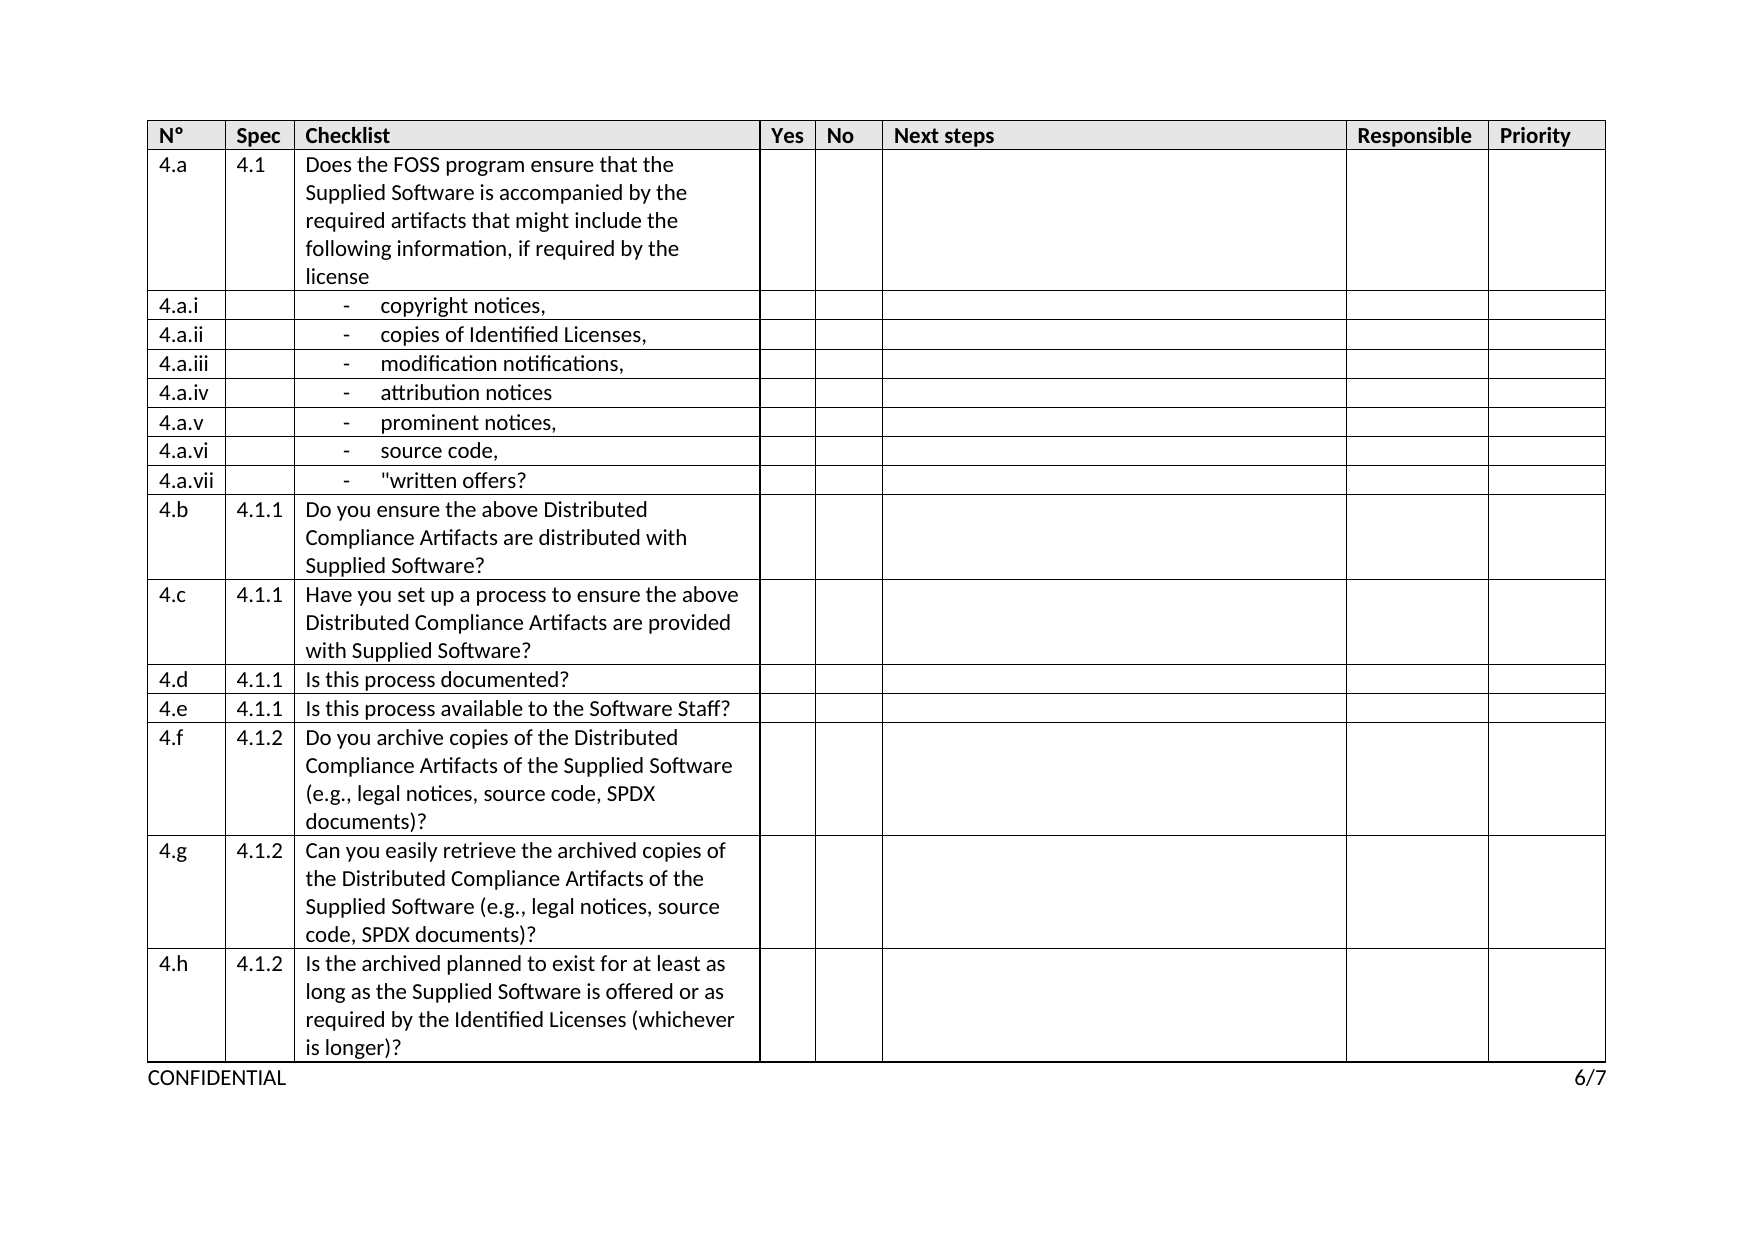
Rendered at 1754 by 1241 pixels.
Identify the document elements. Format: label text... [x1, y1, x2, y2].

table_cell [226, 408, 294, 436]
table_cell [883, 150, 1346, 290]
table_cell [1489, 408, 1605, 436]
table_cell [226, 320, 294, 348]
table_cell [883, 291, 1346, 319]
table_cell [816, 665, 882, 693]
table_cell Do you ensure the above Distributed Compliance Artifacts are distributed with Supplied Software? [295, 495, 759, 579]
table_header Next steps [883, 121, 1346, 149]
table_cell source code, [295, 437, 759, 465]
table_cell [1347, 580, 1488, 664]
table_cell [1347, 495, 1488, 579]
table_cell [1489, 466, 1605, 494]
table_cell [1489, 723, 1605, 835]
table_cell "written offers? [295, 466, 759, 494]
table_cell [761, 320, 815, 348]
table_cell [883, 836, 1346, 948]
table_cell Is this process documented? [295, 665, 759, 693]
table_cell [816, 694, 882, 722]
table_header Priority [1489, 121, 1605, 149]
table_cell copies of Identified Licenses, [295, 320, 759, 348]
table_cell 4.1 [226, 150, 294, 290]
table_cell 4.a.ii [148, 320, 225, 348]
table_cell [1347, 466, 1488, 494]
table_cell [761, 694, 815, 722]
table_cell [883, 408, 1346, 436]
table_cell [883, 320, 1346, 348]
table_cell 4.1.2 [226, 836, 294, 948]
table_cell [883, 949, 1346, 1061]
table_cell [816, 495, 882, 579]
table_cell [1347, 408, 1488, 436]
table_cell [1347, 291, 1488, 319]
table_cell 4.f [148, 723, 225, 835]
table_cell copyright notices, [295, 291, 759, 319]
table_cell [761, 665, 815, 693]
table_cell Does the FOSS program ensure that the Supplied Software is accompanied by the required artifacts that might include the following information, if required by the license [295, 150, 759, 290]
table_cell [1347, 379, 1488, 407]
table_cell [761, 495, 815, 579]
table_cell Is this process available to the Software Staff? [295, 694, 759, 722]
table_cell [1489, 350, 1605, 377]
table_cell [883, 580, 1346, 664]
table_cell [226, 466, 294, 494]
table_cell 4.a.i [148, 291, 225, 319]
table_cell 4.a [148, 150, 225, 290]
table_cell [1489, 580, 1605, 664]
table_cell modification notifications, [295, 350, 759, 377]
table_cell 4.c [148, 580, 225, 664]
table_cell [1347, 350, 1488, 377]
table_cell [816, 437, 882, 465]
table_header Yes [761, 121, 815, 149]
table_cell 4.g [148, 836, 225, 948]
table_cell [761, 466, 815, 494]
table_cell [816, 466, 882, 494]
table_cell [761, 350, 815, 377]
table_cell [1347, 694, 1488, 722]
table_cell [816, 350, 882, 377]
table_cell 4.1.1 [226, 495, 294, 579]
table_cell [816, 320, 882, 348]
table_cell [1489, 320, 1605, 348]
table_cell [816, 150, 882, 290]
table_cell [1489, 694, 1605, 722]
table_cell [761, 379, 815, 407]
table_cell prominent notices, [295, 408, 759, 436]
table_cell [816, 379, 882, 407]
table_cell [883, 466, 1346, 494]
table_cell 4.d [148, 665, 225, 693]
table_cell [761, 949, 815, 1061]
table_cell [1489, 495, 1605, 579]
table_cell [226, 437, 294, 465]
table_cell [1347, 150, 1488, 290]
table_cell [226, 350, 294, 377]
table_cell 4.1.1 [226, 580, 294, 664]
table_cell [816, 580, 882, 664]
table_cell [1489, 291, 1605, 319]
table_cell [761, 291, 815, 319]
table_cell [1489, 949, 1605, 1061]
table_cell [1489, 836, 1605, 948]
table_cell [816, 949, 882, 1061]
table_header Spec [226, 121, 294, 149]
table_cell [1347, 949, 1488, 1061]
table_cell [1347, 836, 1488, 948]
table_cell 4.1.2 [226, 723, 294, 835]
table_cell Can you easily retrieve the archived copies of the Distributed Compliance Artifacts of the Supplied Software (e.g., legal notices, source code, SPDX documents)? [295, 836, 759, 948]
table_cell [226, 379, 294, 407]
table_header No [816, 121, 882, 149]
table_cell [761, 580, 815, 664]
table_cell 4.b [148, 495, 225, 579]
table_cell [816, 291, 882, 319]
table_cell [1489, 665, 1605, 693]
table_cell [226, 291, 294, 319]
table_cell Do you archive copies of the Distributed Compliance Artifacts of the Supplied Software (e.g., legal notices, source code, SPDX documents)? [295, 723, 759, 835]
table_cell [761, 150, 815, 290]
table_cell 4.1.1 [226, 694, 294, 722]
table_cell 4.a.iv [148, 379, 225, 407]
table_cell [816, 408, 882, 436]
table_cell Have you set up a process to ensure the above Distributed Compliance Artifacts are provided with Supplied Software? [295, 580, 759, 664]
table_cell [1489, 150, 1605, 290]
table_cell [883, 694, 1346, 722]
table_cell 4.1.1 [226, 665, 294, 693]
table_cell Is the archived planned to exist for at least as long as the Supplied Software is offered or as required by the Identified Licenses (whichever is longer)? [295, 949, 759, 1061]
table_cell [1347, 320, 1488, 348]
table_cell [883, 350, 1346, 377]
table_cell [1347, 723, 1488, 835]
table_cell [1347, 437, 1488, 465]
table_cell [883, 437, 1346, 465]
table_cell [816, 836, 882, 948]
table_cell 4.e [148, 694, 225, 722]
table_cell 4.a.vii [148, 466, 225, 494]
table_cell 4.a.v [148, 408, 225, 436]
table_cell [816, 723, 882, 835]
table_cell [883, 495, 1346, 579]
table_cell [883, 665, 1346, 693]
table_cell 4.a.vi [148, 437, 225, 465]
table_cell [761, 437, 815, 465]
table_cell [883, 379, 1346, 407]
table_header Checklist [295, 121, 759, 149]
table_cell [1489, 379, 1605, 407]
table_cell [1347, 665, 1488, 693]
table_cell attribution notices [295, 379, 759, 407]
table_cell 4.a.iii [148, 350, 225, 377]
table_cell 4.1.2 [226, 949, 294, 1061]
table_cell [883, 723, 1346, 835]
table_cell 4.h [148, 949, 225, 1061]
table_cell [761, 836, 815, 948]
table_cell [1489, 437, 1605, 465]
table_header Nº [148, 121, 225, 149]
table_cell [761, 723, 815, 835]
table_cell [761, 408, 815, 436]
table_header Responsible [1347, 121, 1488, 149]
